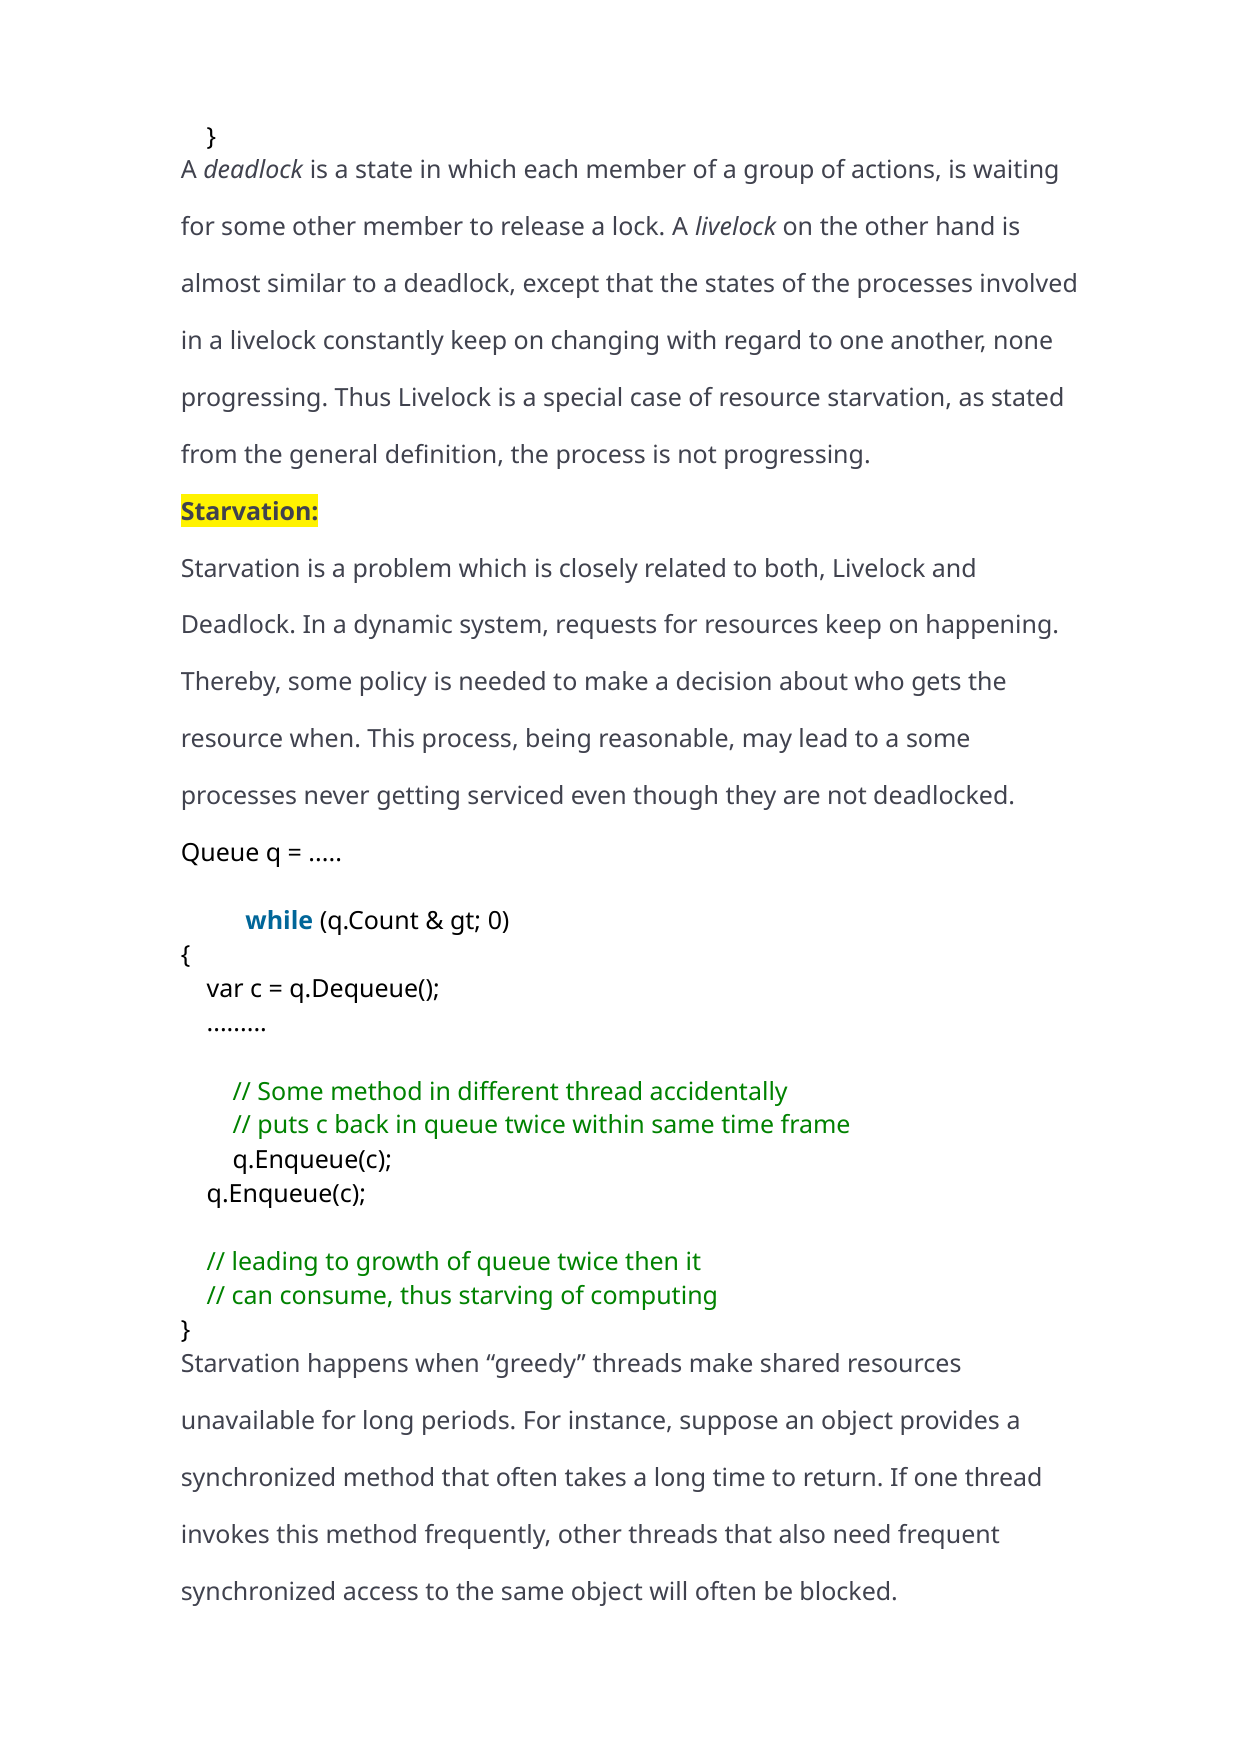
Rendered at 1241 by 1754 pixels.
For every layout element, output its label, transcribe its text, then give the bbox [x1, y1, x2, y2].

table_header Queue q = ..... while (q.Count & gt; 0) { var c = q.Dequeue(); ......... // Some method in different thread accidentally // puts c back in queue twice within same time frame q.Enqueue(c); q.Enqueue(c); // leading to growth of queue twice then it // can consume, thus starving of computing } [181, 835, 1030, 1346]
text Starvation happens when “greedy” threads make shared resources unavailable for long periods. For instance, suppose an object provides a synchronized method that often takes a long time to return. If one thread invokes this method frequently, other threads that also need frequent synchronized access to the same object will often be blocked. [181, 1346, 1083, 1607]
table_header } [181, 118, 876, 152]
text A deadlock is a state in which each member of a group of actions, is waiting for some other member to release a lock. A livelock on the other hand is almost similar to a deadlock, except that the states of the processes involved in a livelock constantly keep on changing with regard to one another, none progressing. Thus Livelock is a special case of resource starvation, as stated from the general definition, the process is not progressing. [181, 152, 1083, 471]
text Starvation: Starvation is a problem which is closely related to both, Livelock and Deadlock. In a dynamic system, requests for resources keep on happening. Thereby, some policy is needed to make a decision about who gets the resource when. This process, being reasonable, may lead to a some processes never getting serviced even though they are not deadlocked. [181, 493, 1083, 812]
